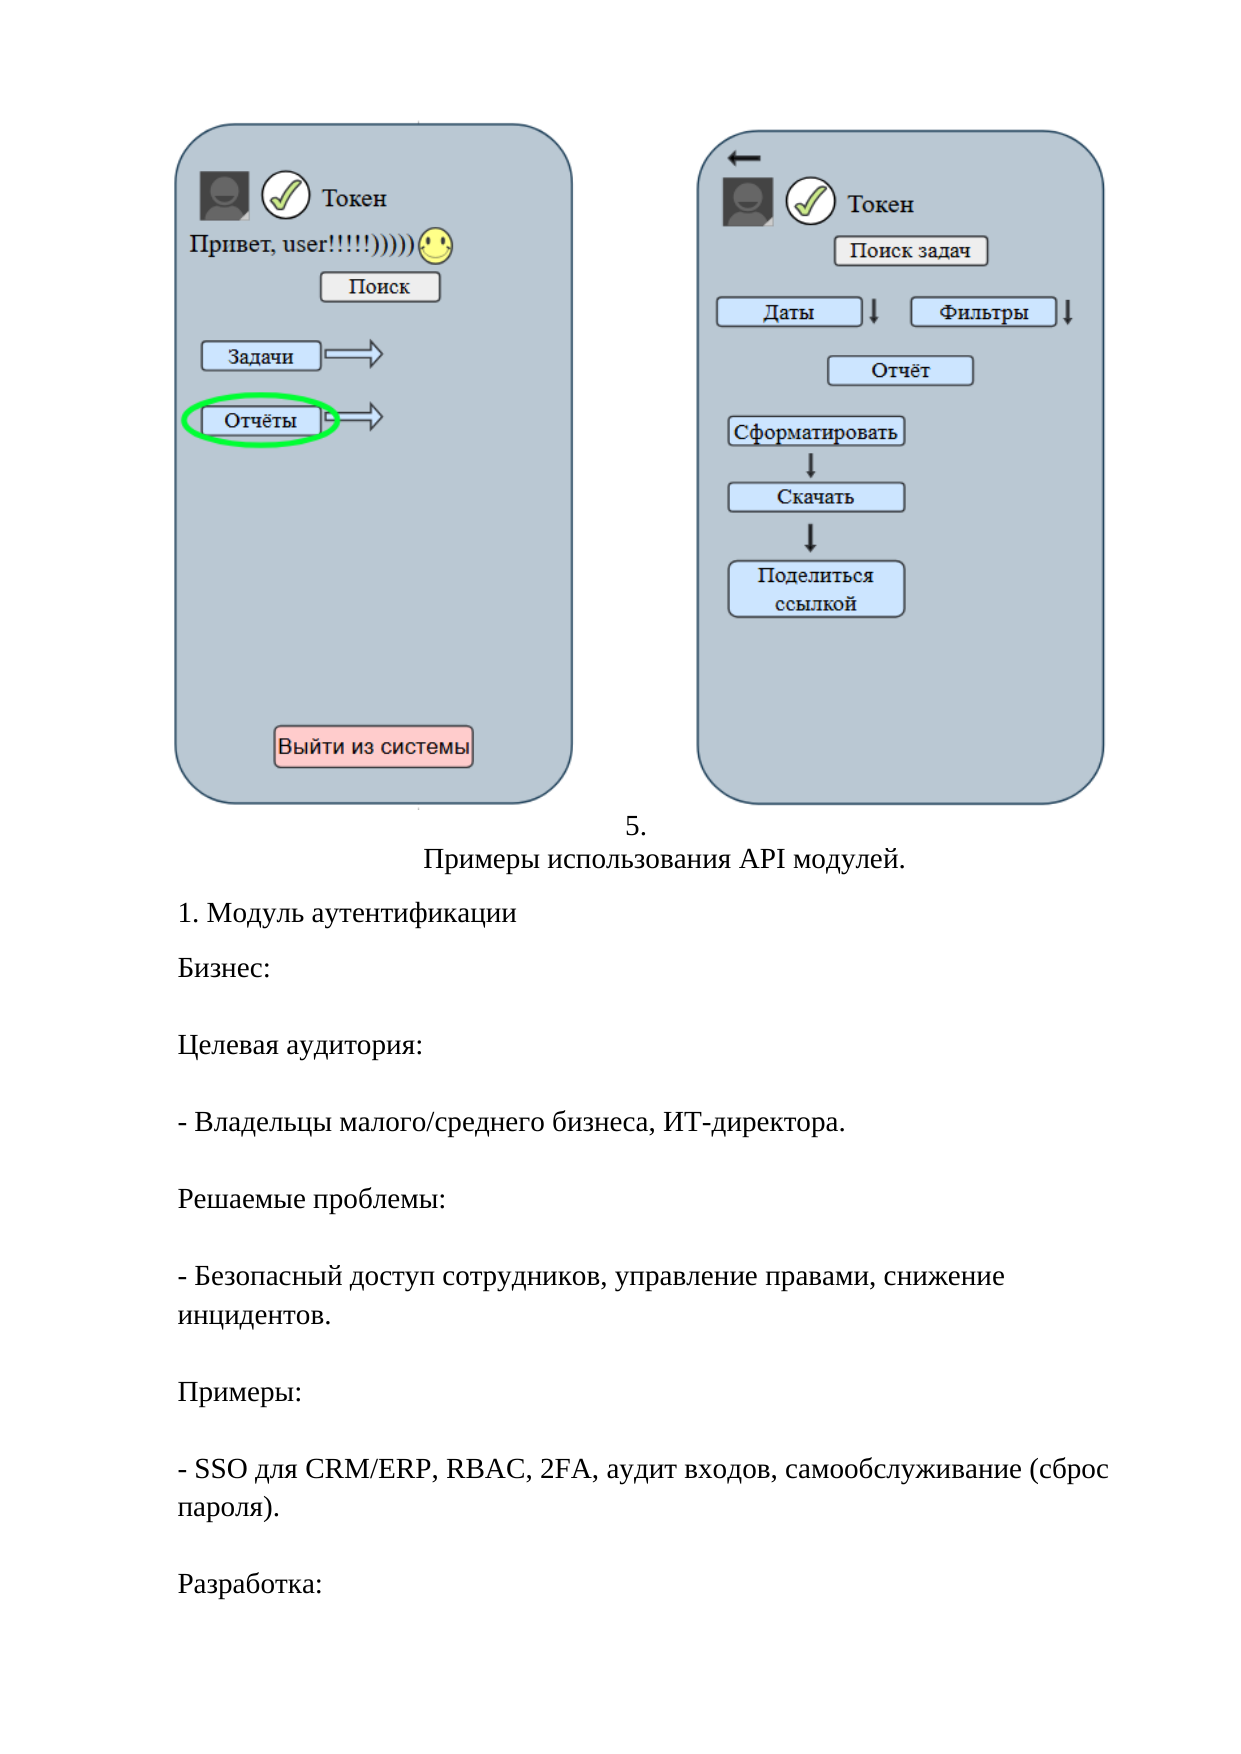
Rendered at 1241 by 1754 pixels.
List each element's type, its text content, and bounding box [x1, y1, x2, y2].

text 1. Модуль аутентификации [177, 896, 1152, 929]
text Бизнес: Целевая аудитория: - Владельцы малого/среднего бизнеса, ИТ-директора. Решаемые проблемы: - Безопасный доступ сотрудников, управление правами, снижение инцидентов. Примеры: - SSO для CRM/ERP, RBAC, 2FA, аудит входов, самообслуживание (сброс пароля). Разработка: [177, 950, 1152, 1600]
picture [168, 118, 586, 810]
text 5. Примеры использования API модулей. [177, 808, 1152, 875]
picture [686, 126, 1110, 813]
